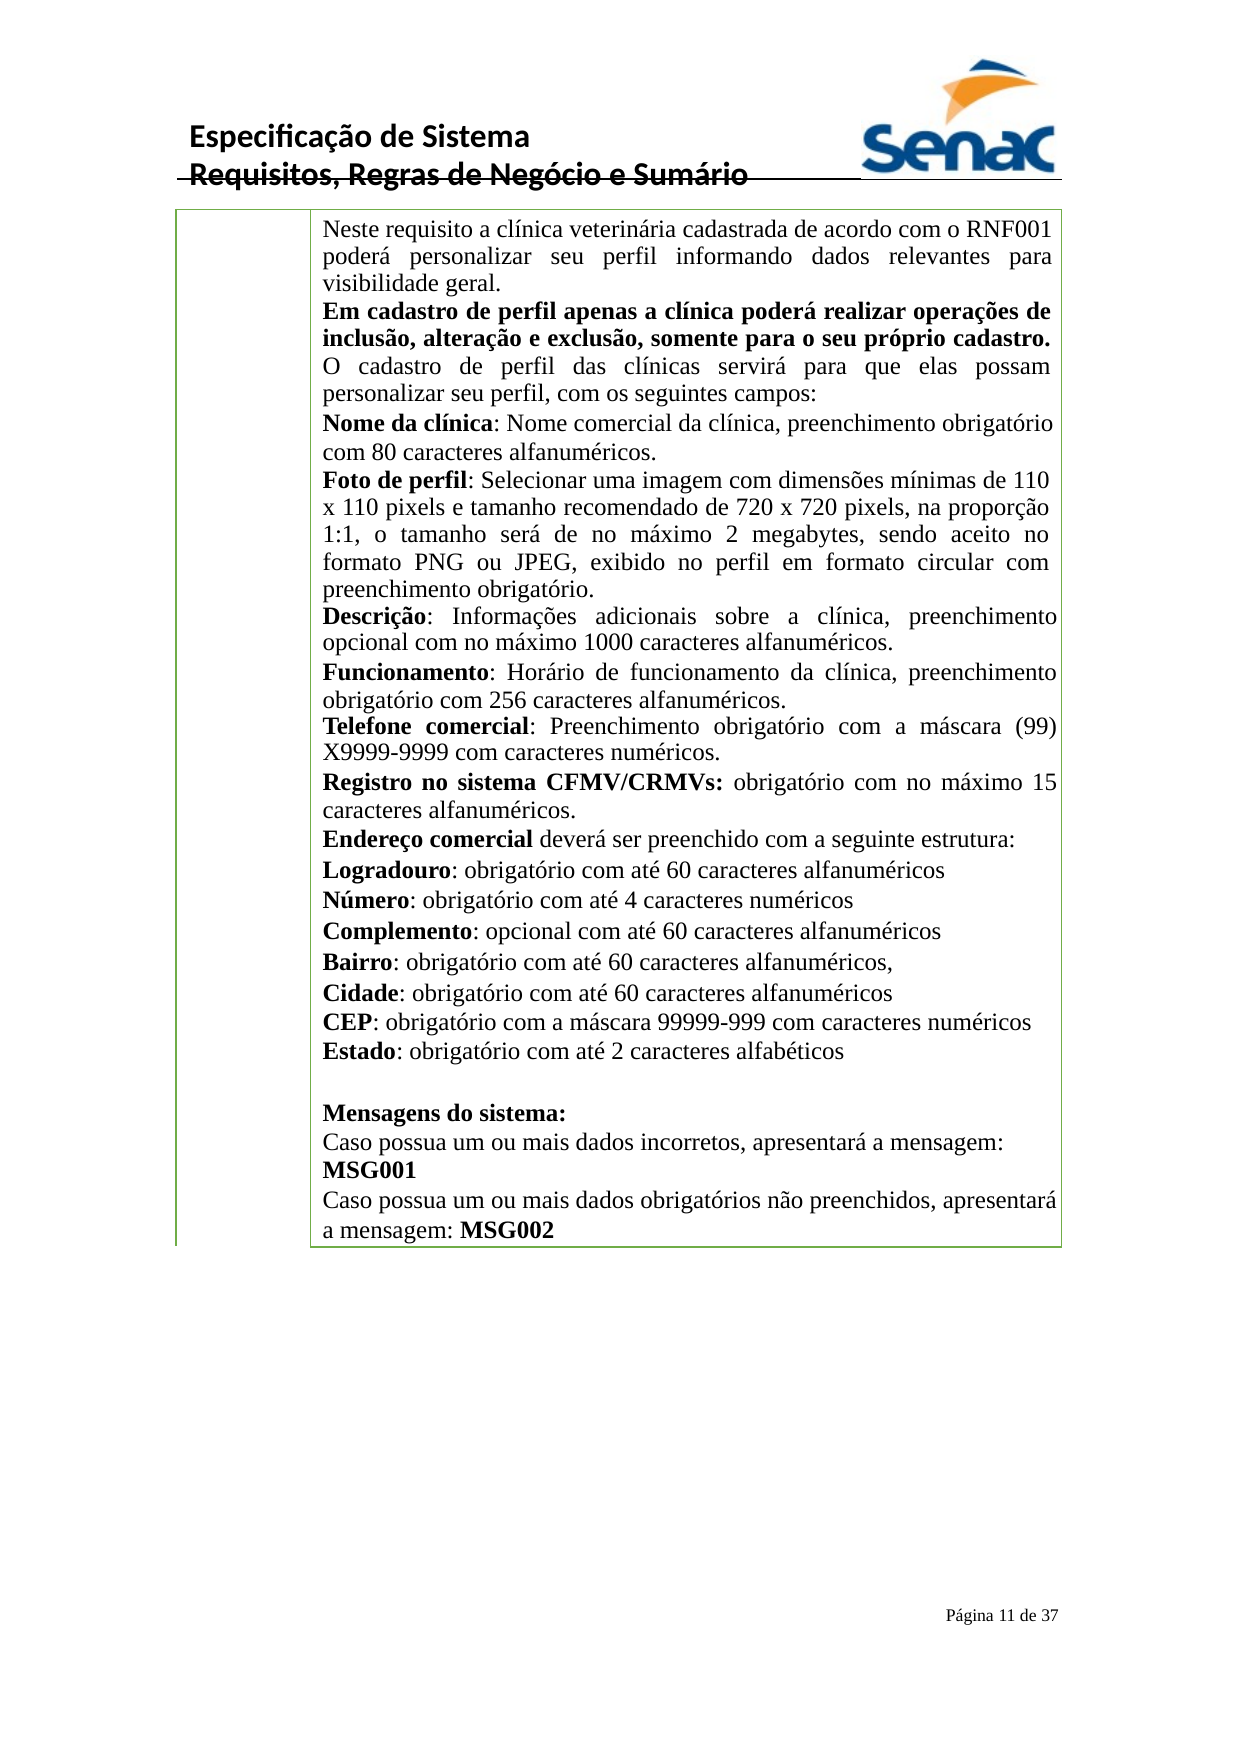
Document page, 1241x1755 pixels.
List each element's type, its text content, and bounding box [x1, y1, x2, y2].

table_header [177, 210, 310, 1246]
table_cell Neste requisito a clínica veterinária cadastrada de acordo com o RNF001 poderá personalizar seu perfil informando dados relevantes para visibilidade geral. Em cadastro de perfil apenas a clínica poderá realizar operações de inclusão, alteração e exclusão, somente para o seu próprio cadastro. O cadastro de perfil das clínicas servirá para que elas possam personalizar seu perfil, com os seguintes campos: Nome da clínica: Nome comercial da clínica, preenchimento obrigatório com 80 caracteres alfanuméricos. Foto de perfil: Selecionar uma imagem com dimensões mínimas de 110 x 110 pixels e tamanho recomendado de 720 x 720 pixels, na proporção 1:1, o tamanho será de no máximo 2 megabytes, sendo aceito no formato PNG ou JPEG, exibido no perfil em formato circular com preenchimento obrigatório. Descrição: Informações adicionais sobre a clínica, preenchimento opcional com no máximo 1000 caracteres alfanuméricos. Funcionamento: Horário de funcionamento da clínica, preenchimento obrigatório com 256 caracteres alfanuméricos. Telefone comercial: Preenchimento obrigatório com a máscara (99) X9999-9999 com caracteres numéricos. Registro no sistema CFMV/CRMVs: obrigatório com no máximo 15 caracteres alfanuméricos. Endereço comercial deverá ser preenchido com a seguinte estrutura: Logradouro: obrigatório com até 60 caracteres alfanuméricos Número: obrigatório com até 4 caracteres numéricos Complemento: opcional com até 60 caracteres alfanuméricos Bairro: obrigatório com até 60 caracteres alfanuméricos, Cidade: obrigatório com até 60 caracteres alfanuméricos CEP: obrigatório com a máscara 99999-999 com caracteres numéricos Estado: obrigatório com até 2 caracteres alfabéticos Mensagens do sistema: Caso possua um ou mais dados incorretos, apresentará a mensagem: MSG001 Caso possua um ou mais dados obrigatórios não preenchidos, apresentará a mensagem: MSG002 [311, 210, 1061, 1246]
